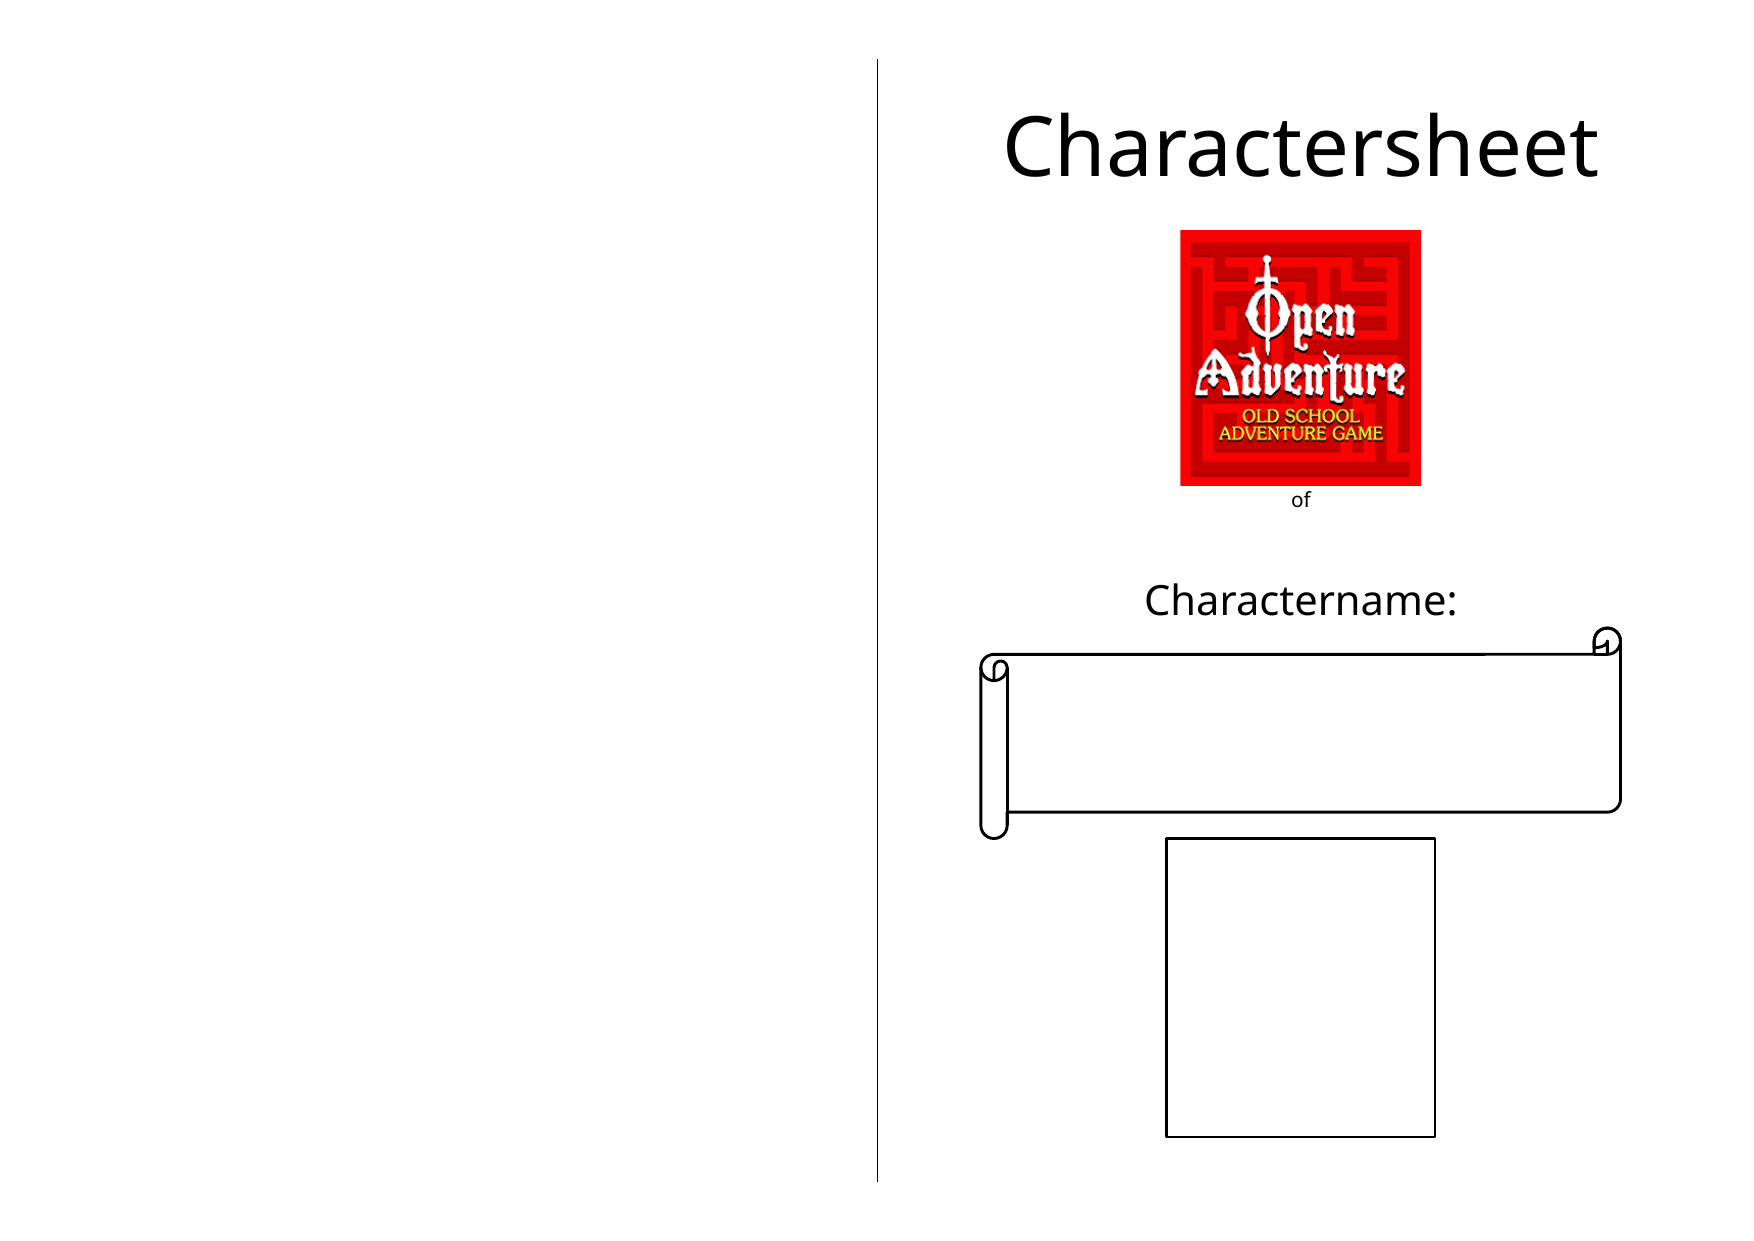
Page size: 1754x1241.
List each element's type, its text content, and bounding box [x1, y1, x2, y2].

text of [906, 485, 1695, 514]
text Charactersheet [906, 88, 1695, 201]
text Charactername: [906, 571, 1695, 628]
picture [1180, 230, 1422, 486]
